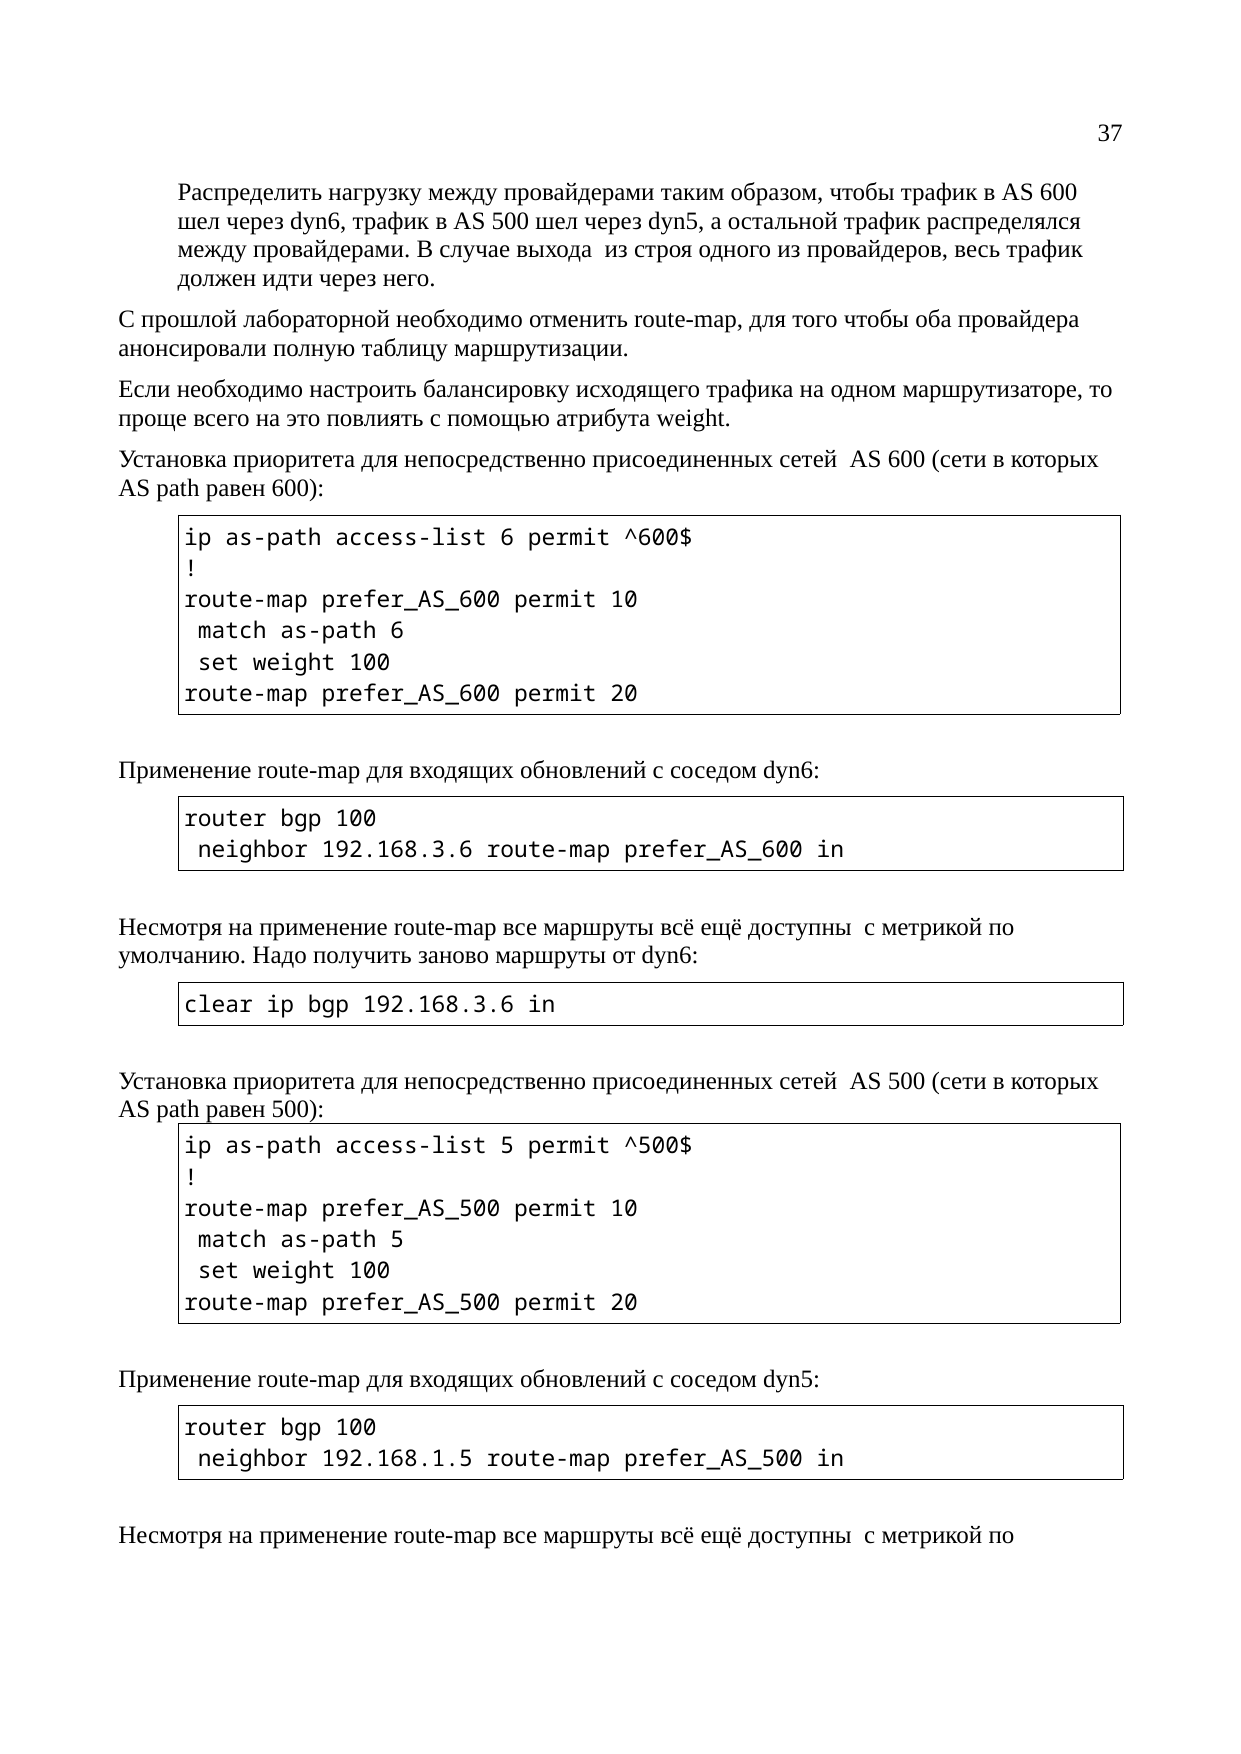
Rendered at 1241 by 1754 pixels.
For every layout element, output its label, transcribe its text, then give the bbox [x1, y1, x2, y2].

text Установка приоритета для непосредственно присоединенных сетей AS 500 (сети в которых AS path равен 500): [118, 1066, 1122, 1123]
list Распределить нагрузку между провайдерами таким образом, чтобы трафик в AS 600 шел через dyn6, трафик в AS 500 шел через dyn5, а остальной трафик распределялся между провайдерами. В случае выхода из строя одного из провайдеров, весь трафик должен идти через него. [118, 177, 1122, 292]
table_header ip as-path access-list 6 permit ^600$ ! route-map prefer_AS_600 permit 10 match as-path 6 set weight 100 route-map prefer_AS_600 permit 20 [179, 516, 1120, 714]
text Несмотря на применение route-map все маршруты всё ещё доступны с метрикой по умолчанию. Надо получить заново маршруты от dyn6: [118, 912, 1122, 969]
text Применение route-map для входящих обновлений с соседом dyn6: [118, 755, 1122, 784]
text Если необходимо настроить балансировку исходящего трафика на одном маршрутизаторе, то проще всего на это повлиять с помощью атрибута weight. [118, 374, 1122, 432]
table_header router bgp 100 neighbor 192.168.1.5 route-map prefer_AS_500 in [179, 1406, 1123, 1479]
table_header clear ip bgp 192.168.3.6 in [179, 983, 1123, 1024]
text Несмотря на применение route-map все маршруты всё ещё доступны с метрикой по [118, 1520, 1122, 1549]
text С прошлой лабораторной необходимо отменить route-map, для того чтобы оба провайдера анонсировали полную таблицу маршрутизации. [118, 304, 1122, 362]
text Установка приоритета для непосредственно присоединенных сетей AS 600 (сети в которых AS path равен 600): [118, 444, 1122, 502]
table_header router bgp 100 neighbor 192.168.3.6 route-map prefer_AS_600 in [179, 797, 1123, 870]
table_header ip as-path access-list 5 permit ^500$ ! route-map prefer_AS_500 permit 10 match as-path 5 set weight 100 route-map prefer_AS_500 permit 20 [179, 1124, 1120, 1322]
text Применение route-map для входящих обновлений с соседом dyn5: [118, 1364, 1122, 1392]
